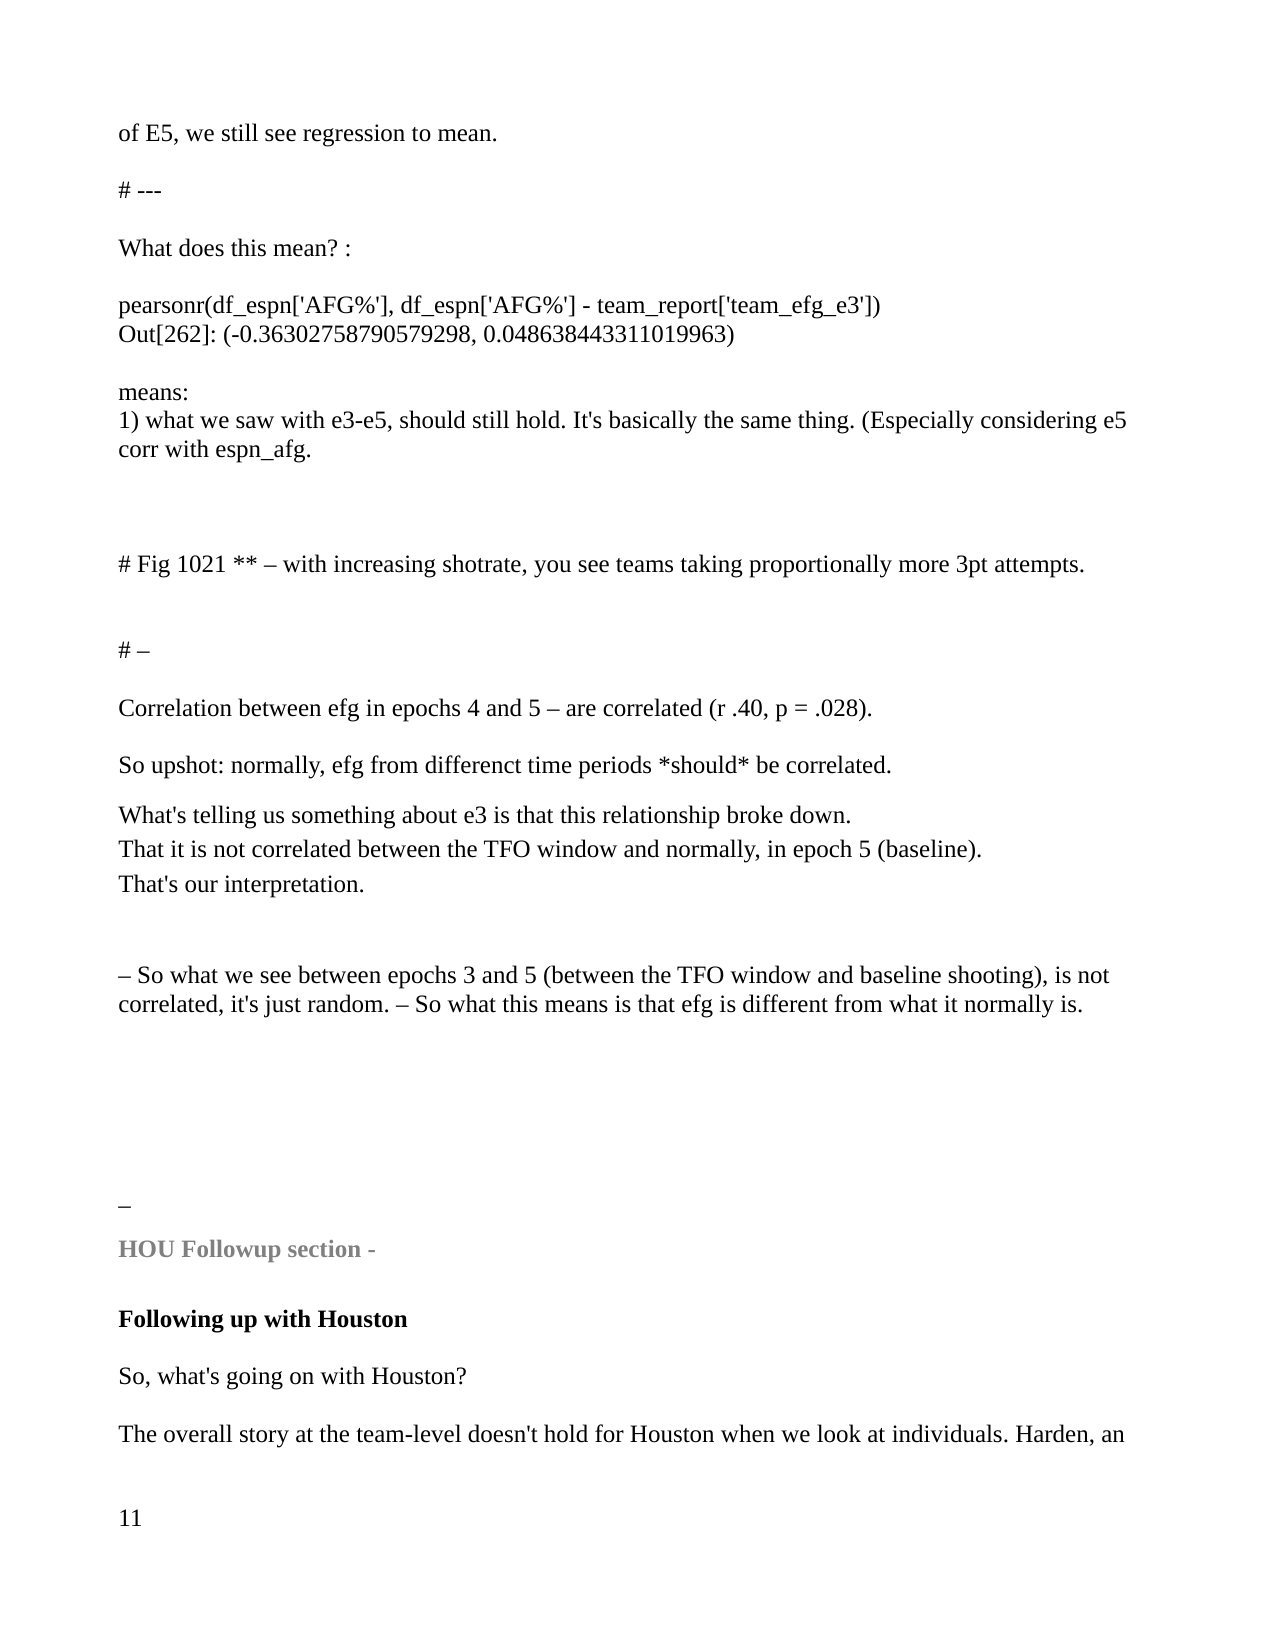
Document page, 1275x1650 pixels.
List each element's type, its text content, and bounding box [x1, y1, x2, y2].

text The overall story at the team-level doesn't hold for Houston when we look at individuals. Harden, an [118, 1419, 1157, 1448]
text of E5, we still see regression to mean. [118, 118, 1157, 147]
text Following up with Houston [118, 1304, 1157, 1333]
text Correlation between efg in epochs 4 and 5 – are correlated (r .40, p = .028). [118, 693, 1157, 722]
text pearsonr(df_espn['AFG%'], df_espn['AFG%'] - team_report['team_efg_e3']) [118, 291, 1157, 319]
text – [118, 1191, 1157, 1219]
text What's telling us something about e3 is that this relationship broke down. [118, 800, 1157, 828]
text # --- [118, 176, 1157, 204]
subtitle HOU Followup section - [118, 1234, 1157, 1263]
text # – [118, 636, 1157, 664]
text What does this mean? : [118, 233, 1157, 262]
text – So what we see between epochs 3 and 5 (between the TFO window and baseline shooting), is not correlated, it's just random. – So what this means is that efg is different from what it normally is. [118, 961, 1157, 1018]
text # Fig 1021 ** – with increasing shotrate, you see teams taking proportionally more 3pt attempts. [118, 549, 1157, 578]
text So, what's going on with Houston? [118, 1361, 1157, 1390]
text means: [118, 377, 1157, 406]
text So upshot: normally, efg from differenct time periods *should* be correlated. [118, 751, 1157, 779]
text That it is not correlated between the TFO window and normally, in epoch 5 (baseline). [118, 834, 1157, 863]
text Out[262]: (-0.36302758790579298, 0.048638443311019963) [118, 319, 1157, 348]
text 1) what we saw with e3-e5, should still hold. It's basically the same thing. (Especially considering e5 corr with espn_afg. [118, 406, 1157, 463]
text That's our interpretation. [118, 869, 1157, 897]
